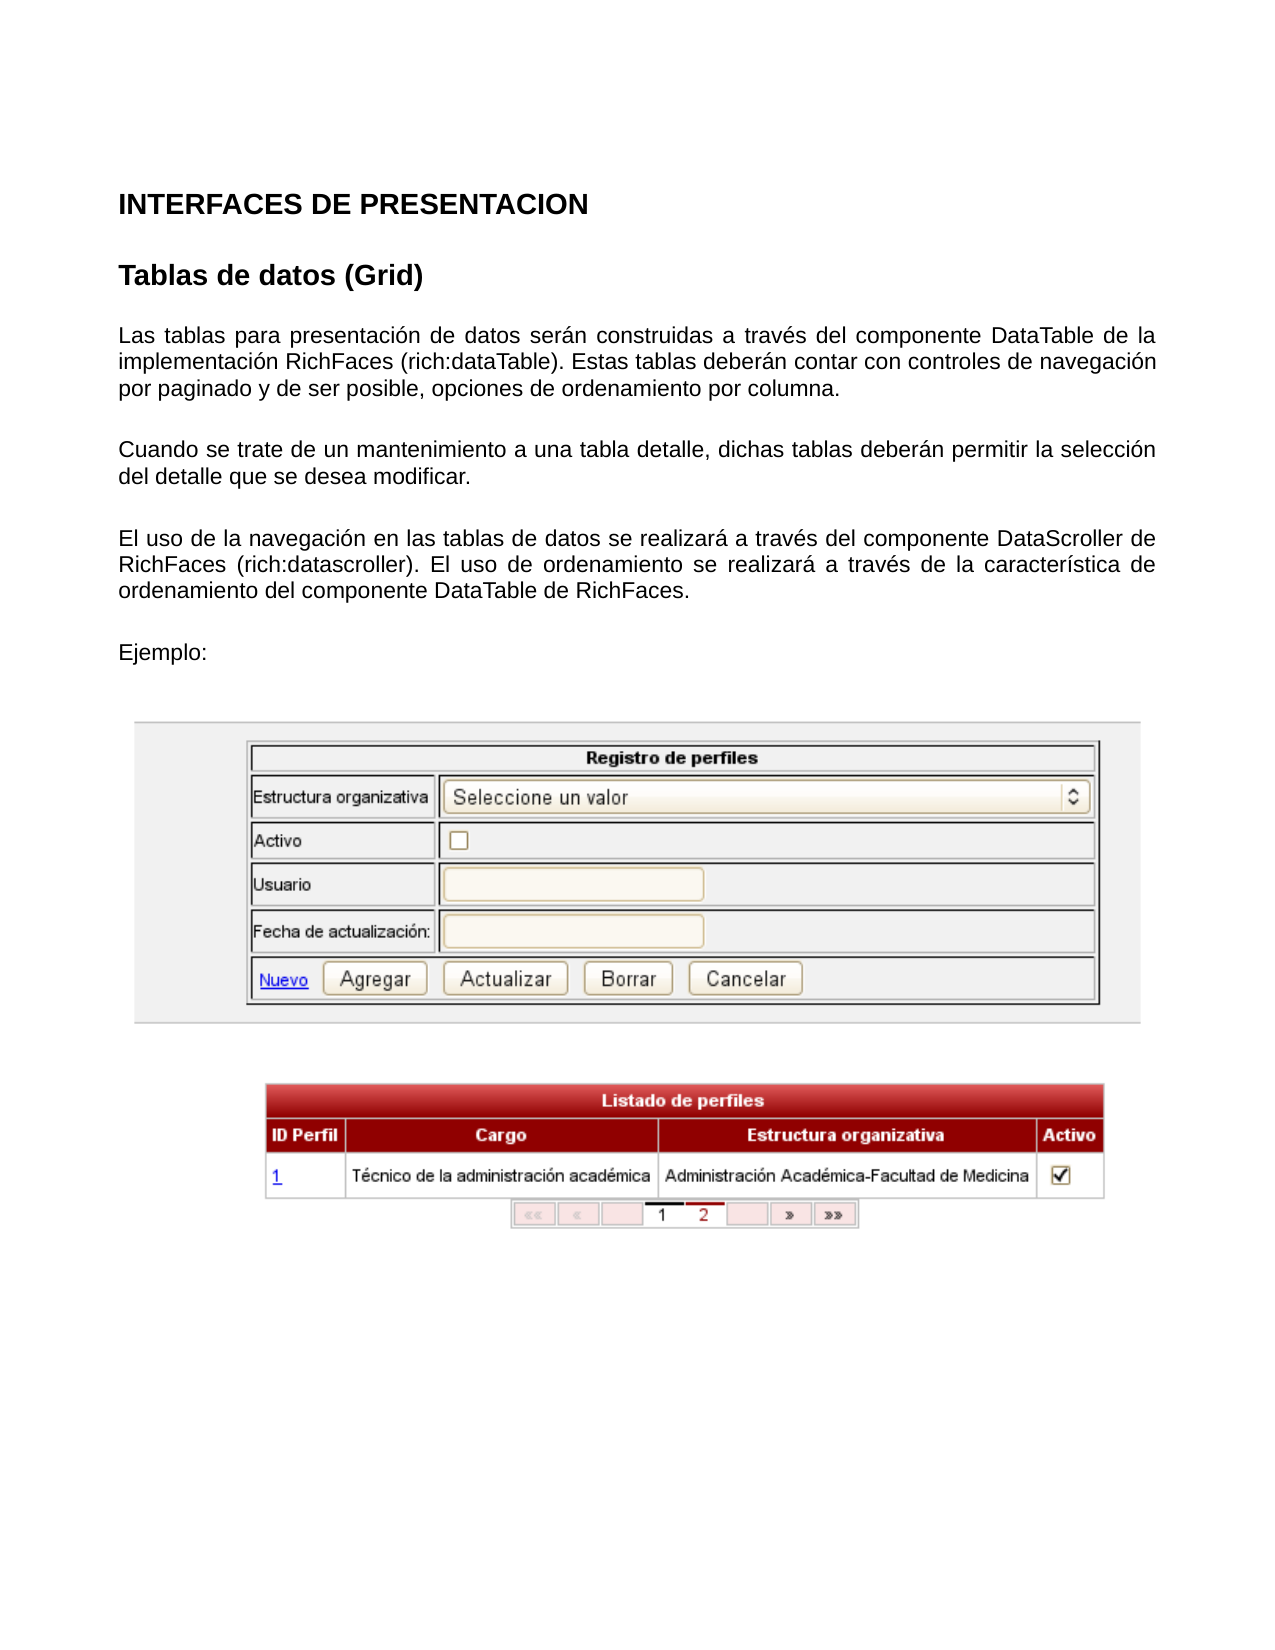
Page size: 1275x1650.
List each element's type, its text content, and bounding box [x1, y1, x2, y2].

text Cuando se trate de un mantenimiento a una tabla detalle, dichas tablas deberán permitir la selección del detalle que se desea modificar. [118, 436, 1157, 489]
picture [134, 700, 1141, 1254]
subtitle INTERFACES DE PRESENTACION [118, 187, 1157, 221]
subtitle Tablas de datos (Grid) [118, 258, 1157, 292]
text Ejemplo: [118, 639, 1157, 665]
text El uso de la navegación en las tablas de datos se realizará a través del componente DataScroller de RichFaces (rich:datascroller). El uso de ordenamiento se realizará a través de la característica de ordenamiento del componente DataTable de RichFaces. [118, 524, 1157, 604]
text Las tablas para presentación de datos serán construidas a través del componente DataTable de la implementación RichFaces (rich:dataTable). Estas tablas deberán contar con controles de navegación por paginado y de ser posible, opciones de ordenamiento por columna. [118, 322, 1157, 401]
